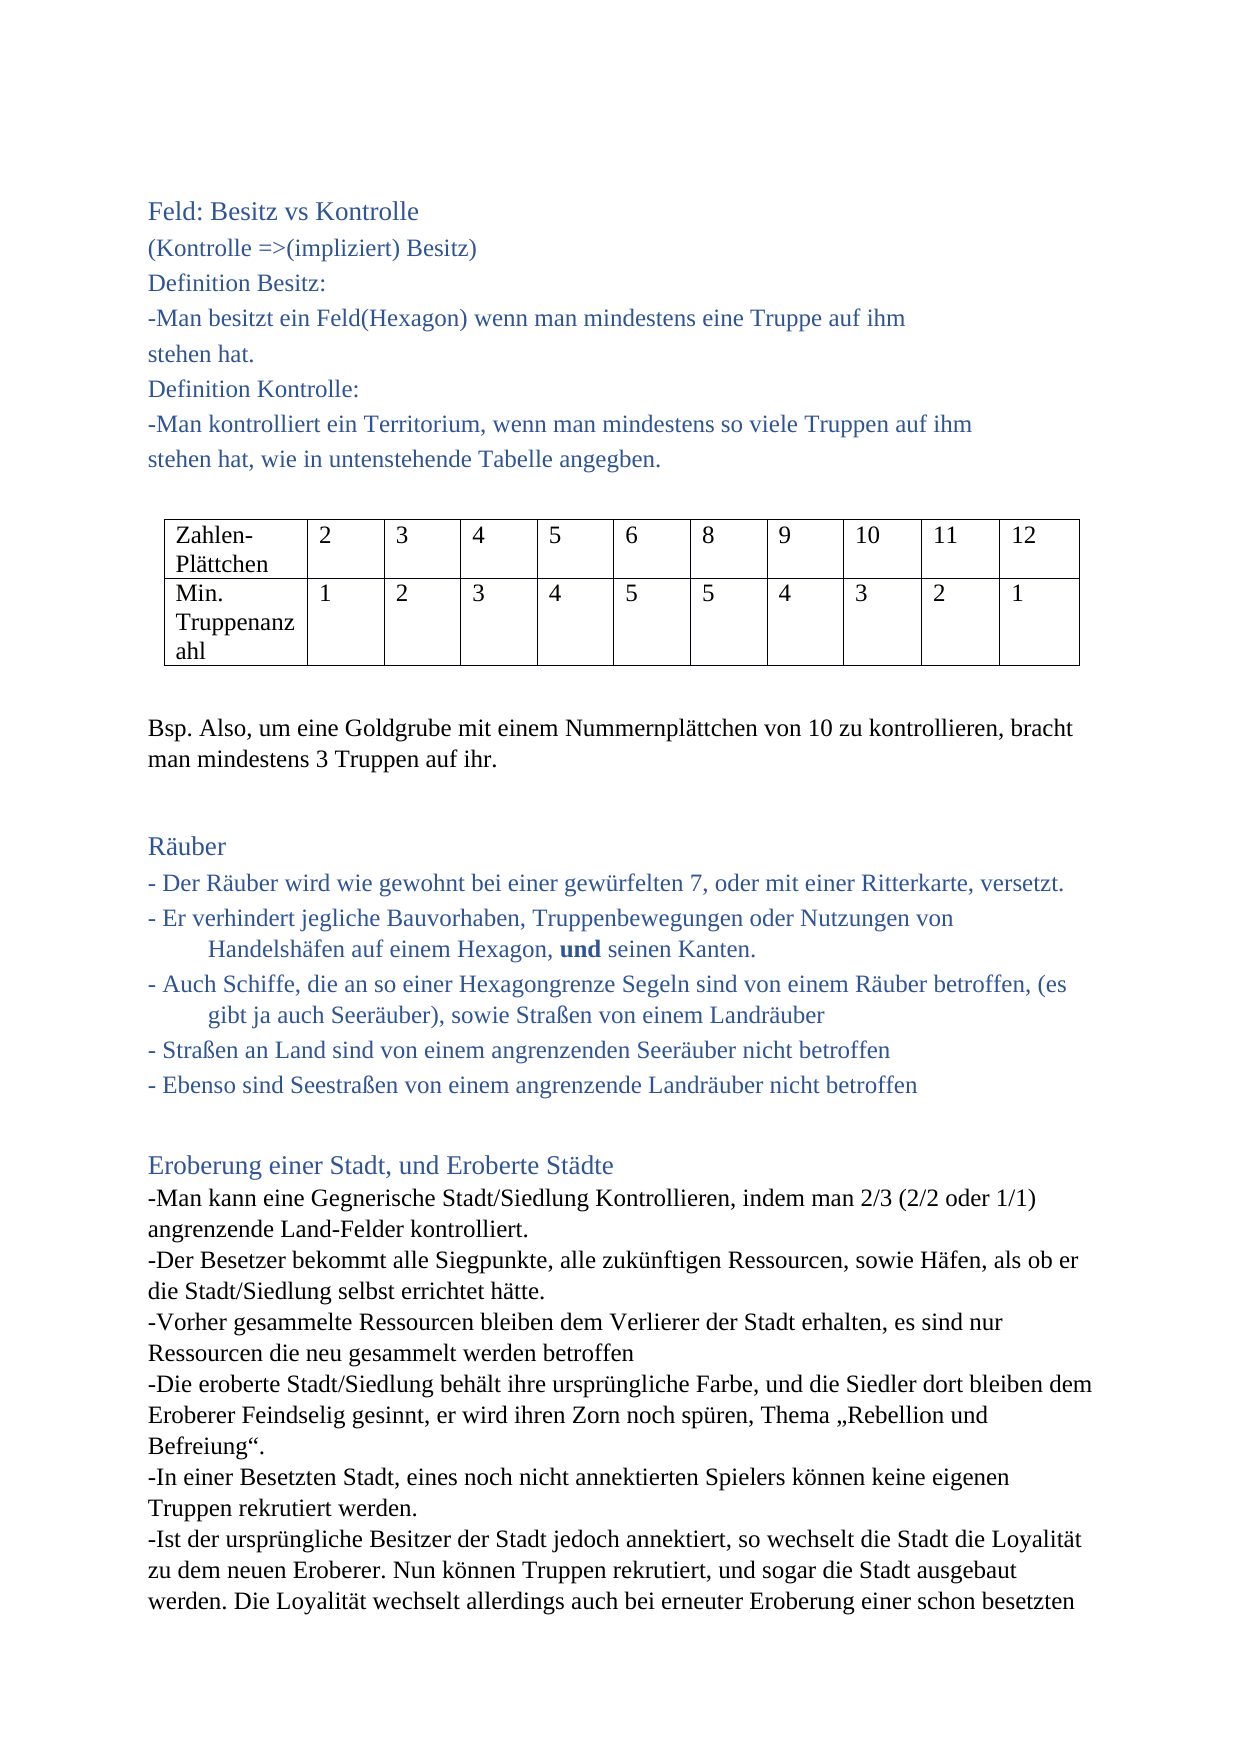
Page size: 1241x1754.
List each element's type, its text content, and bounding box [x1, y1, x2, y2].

subtitle - Er verhindert jegliche Bauvorhaben, Truppenbewegungen oder Nutzungen von Handelshäfen auf einem Hexagon, und seinen Kanten. [148, 903, 1093, 963]
subtitle stehen hat, wie in untenstehende Tabelle angegben. [148, 444, 1093, 473]
table_cell 1 [1000, 579, 1079, 665]
subtitle - Der Räuber wird wie gewohnt bei einer gewürfelten 7, oder mit einer Ritterkarte, versetzt. [148, 868, 1093, 896]
subtitle Eroberung einer Stadt, und Eroberte Städte [148, 1149, 1093, 1180]
table_header 4 [461, 520, 537, 577]
subtitle Definition Kontrolle: [148, 374, 1093, 403]
table_cell 5 [691, 579, 767, 665]
table_header 9 [768, 520, 843, 577]
table_header 5 [538, 520, 613, 577]
table_cell 3 [461, 579, 537, 665]
table_header 8 [691, 520, 767, 577]
table_cell 4 [768, 579, 843, 665]
subtitle - Straßen an Land sind von einem angrenzenden Seeräuber nicht betroffen [148, 1035, 1093, 1064]
table_header Zahlen-Plättchen [165, 520, 307, 577]
table_header 10 [844, 520, 921, 577]
table_header 6 [614, 520, 690, 577]
text Bsp. Also, um eine Goldgrube mit einem Nummernplättchen von 10 zu kontrollieren, bracht man mindestens 3 Truppen auf ihr. [148, 713, 1093, 773]
subtitle -Man kontrolliert ein Territorium, wenn man mindestens so viele Truppen auf ihm [148, 409, 1093, 438]
table_cell 2 [922, 579, 999, 665]
subtitle stehen hat. [148, 339, 1093, 367]
table_cell 1 [308, 579, 384, 665]
text -Man kann eine Gegnerische Stadt/Siedlung Kontrollieren, indem man 2/3 (2/2 oder 1/1) angrenzende Land-Felder kontrolliert. -Der Besetzer bekommt alle Siegpunkte, alle zukünftigen Ressourcen, sowie Häfen, als ob er die Stadt/Siedlung selbst errichtet hätte. -Vorher gesammelte Ressourcen bleiben dem Verlierer der Stadt erhalten, es sind nur Ressourcen die neu gesammelt werden betroffen -Die eroberte Stadt/Siedlung behält ihre ursprüngliche Farbe, und die Siedler dort bleiben dem Eroberer Feindselig gesinnt, er wird ihren Zorn noch spüren, Thema „Rebellion und Befreiung“. -In einer Besetzten Stadt, eines noch nicht annektierten Spielers können keine eigenen Truppen rekrutiert werden. -Ist der ursprüngliche Besitzer der Stadt jedoch annektiert, so wechselt die Stadt die Loyalität zu dem neuen Eroberer. Nun können Truppen rekrutiert, und sogar die Stadt ausgebaut werden. Die Loyalität wechselt allerdings auch bei erneuter Eroberung einer schon besetzten [148, 1183, 1093, 1615]
subtitle (Kontrolle =>(impliziert) Besitz) [148, 233, 1093, 262]
subtitle Räuber [148, 830, 1093, 861]
subtitle -Man besitzt ein Feld(Hexagon) wenn man mindestens eine Truppe auf ihm [148, 303, 1093, 332]
table_cell 4 [538, 579, 613, 665]
subtitle Definition Besitz: [148, 268, 1093, 297]
subtitle - Ebenso sind Seestraßen von einem angrenzende Landräuber nicht betroffen [148, 1071, 1093, 1099]
table_header 12 [1000, 520, 1079, 577]
table_cell 3 [844, 579, 921, 665]
table_cell Min. Truppenanzahl [165, 579, 307, 665]
table_cell 2 [385, 579, 460, 665]
subtitle Feld: Besitz vs Kontrolle [148, 195, 1093, 226]
table_header 2 [308, 520, 384, 577]
table_header 3 [385, 520, 460, 577]
table_header 11 [922, 520, 999, 577]
subtitle - Auch Schiffe, die an so einer Hexagongrenze Segeln sind von einem Räuber betroffen, (es gibt ja auch Seeräuber), sowie Straßen von einem Landräuber [148, 969, 1093, 1029]
table_cell 5 [614, 579, 690, 665]
